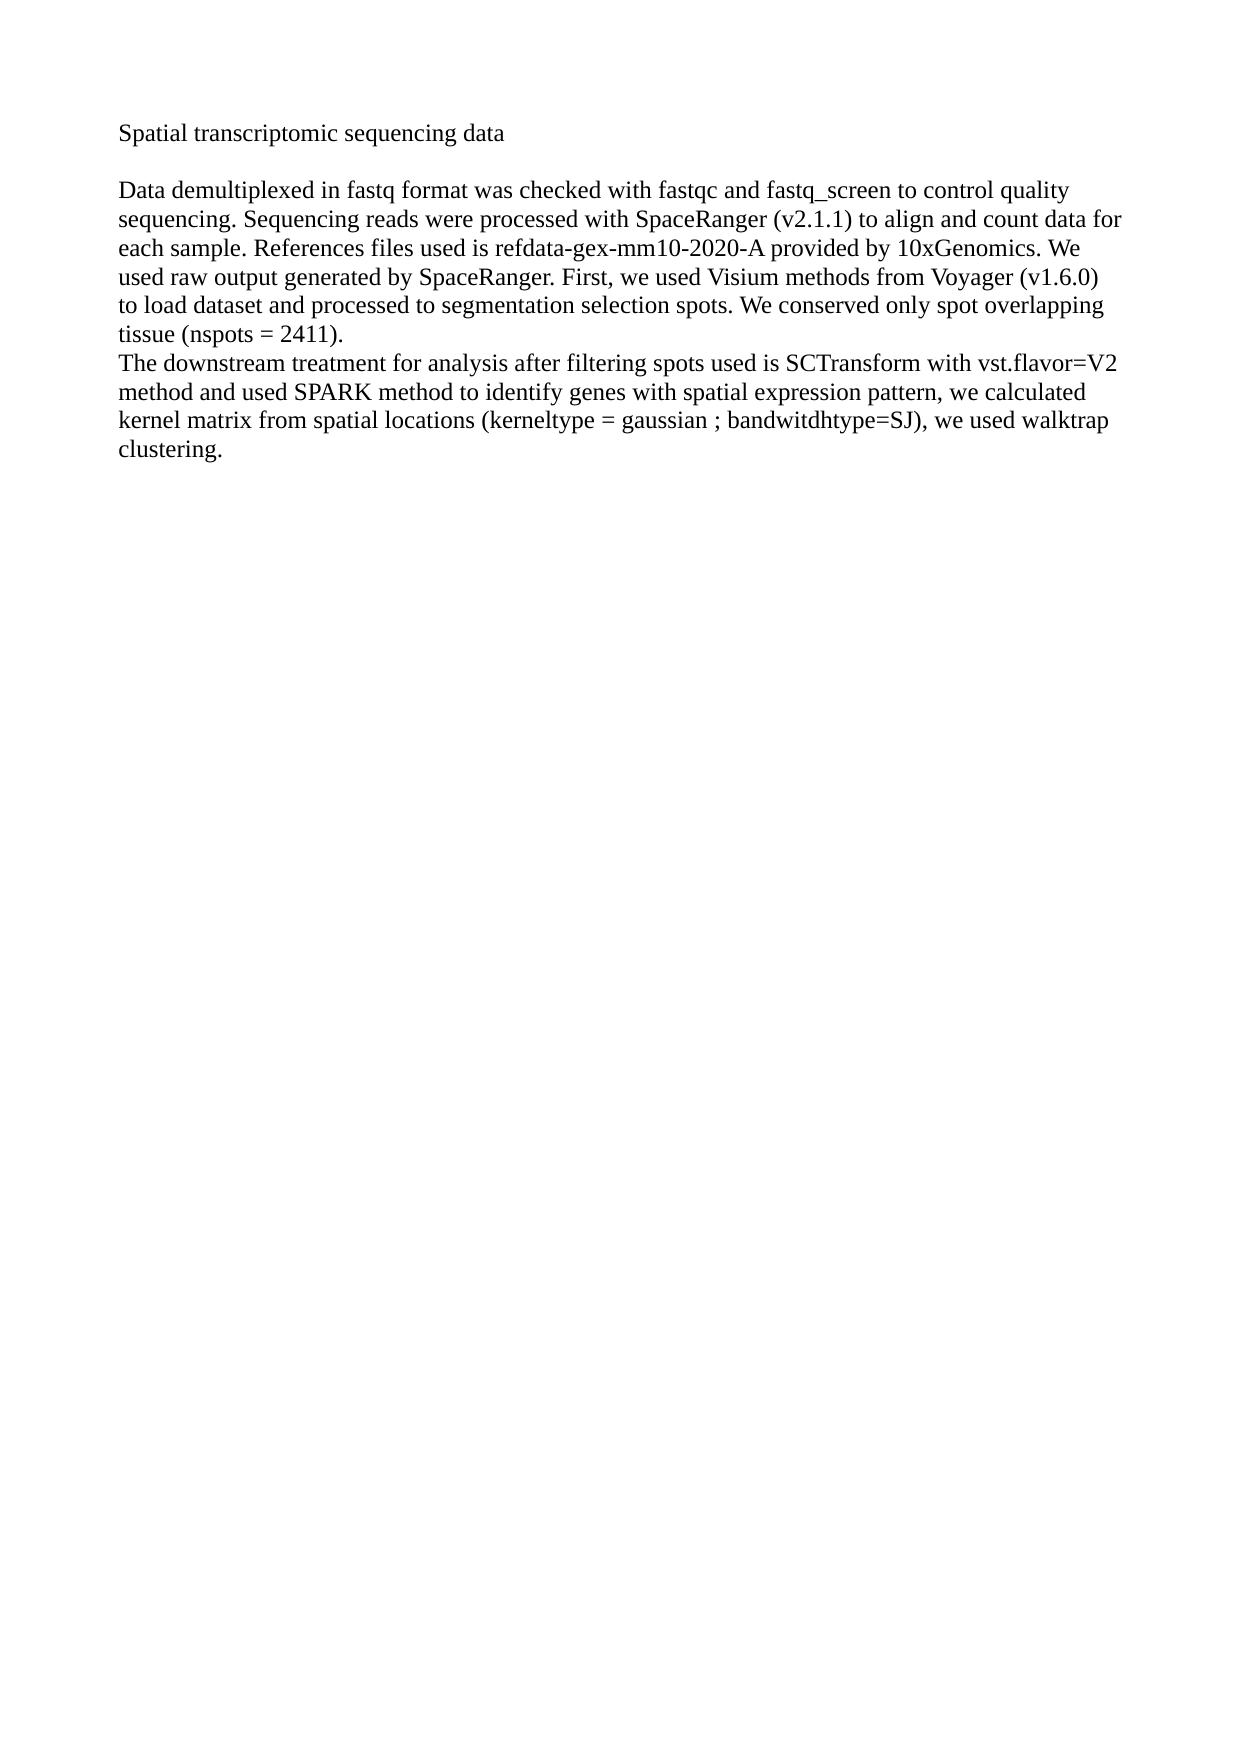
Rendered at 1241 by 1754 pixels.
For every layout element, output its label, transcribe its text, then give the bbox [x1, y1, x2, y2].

text Data demultiplexed in fastq format was checked with fastqc and fastq_screen to control quality sequencing. Sequencing reads were processed with SpaceRanger (v2.1.1) to align and count data for each sample. References files used is refdata-gex-mm10-2020-A provided by 10xGenomics. We used raw output generated by SpaceRanger. First, we used Visium methods from Voyager (v1.6.0) to load dataset and processed to segmentation selection spots. We conserved only spot overlapping tissue (nspots = 2411). [118, 176, 1122, 348]
text The downstream treatment for analysis after filtering spots used is SCTransform with vst.flavor=V2 method and used SPARK method to identify genes with spatial expression pattern, we calculated kernel matrix from spatial locations (kerneltype = gaussian ; bandwitdhtype=SJ), we used walktrap clustering. [118, 348, 1122, 463]
text Spatial transcriptomic sequencing data [118, 118, 1122, 147]
